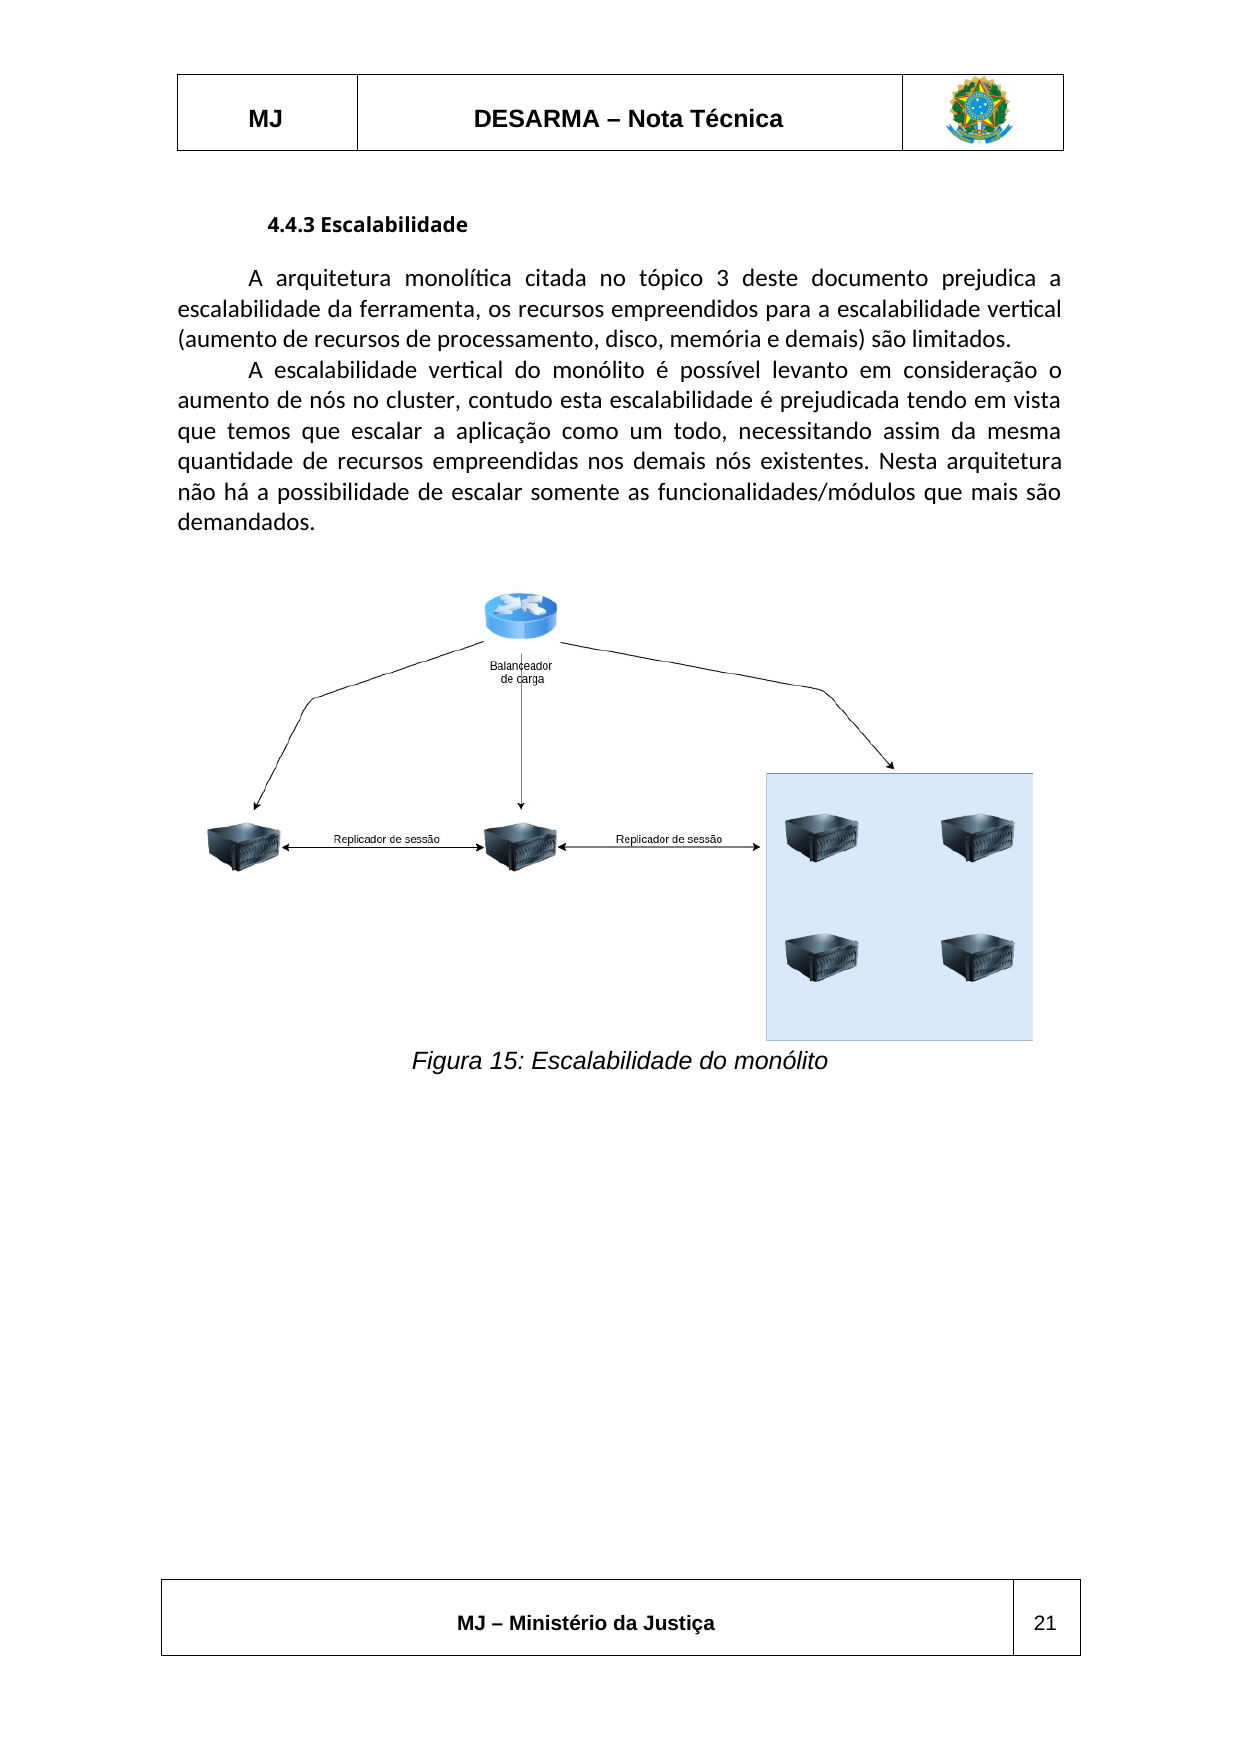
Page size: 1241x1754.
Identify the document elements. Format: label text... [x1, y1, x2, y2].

subtitle 4.4.3 Escalabilidade [468, 210, 1063, 238]
picture [944, 75, 1020, 149]
text Figura 15: Escalabilidade do monólito [207, 1041, 1033, 1074]
text A escalabilidade vertical do monólito é possível levanto em consideração o aumento de nós no cluster, contudo esta escalabilidade é prejudicada tendo em vista que temos que escalar a aplicação como um todo, necessitando assim da mesma quantidade de recursos empreendidas nos demais nós existentes. Nesta arquitetura não há a possibilidade de escalar somente as funcionalidades/módulos que mais são demandados. [315, 506, 1063, 537]
picture [207, 580, 1033, 1041]
subtitle 4.4.3 Escalabilidade [177, 210, 267, 238]
